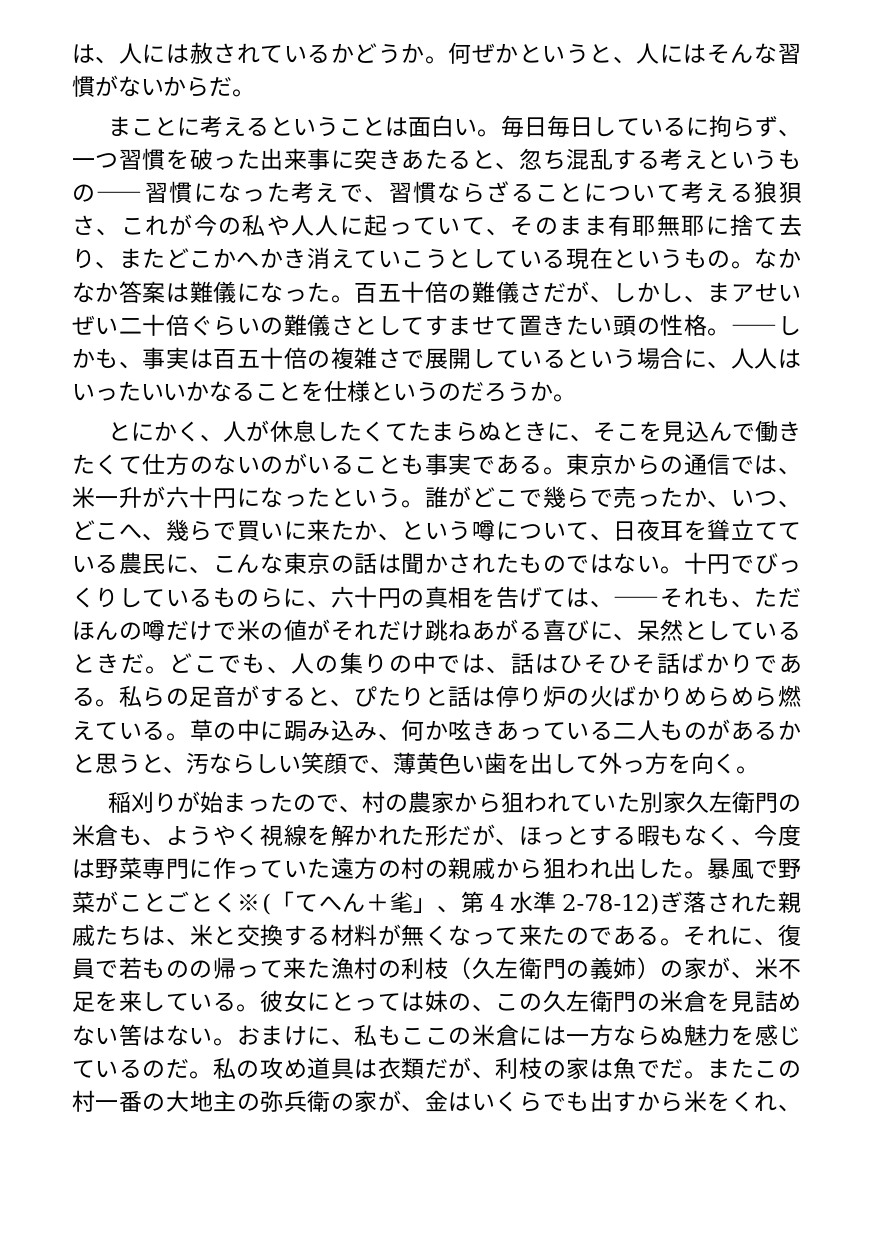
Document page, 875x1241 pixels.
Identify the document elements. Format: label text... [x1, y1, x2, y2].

text とにかく、人が休息したくてたまらぬときに、そこを見込んで働きたくて仕方のないのがいることも事実である。東京からの通信では、米一升が六十円になったという。誰がどこで幾らで売ったか、いつ、どこへ、幾らで買いに来たか、という噂について、日夜耳を聳立てている農民に、こんな東京の話は聞かされたものではない。十円でびっくりしているものらに、六十円の真相を告げては、――それも、ただほんの噂だけで米の値がそれだけ跳ねあがる喜びに、呆然としているときだ。どこでも、人の集りの中では、話はひそひそ話ばかりである。私らの足音がすると、ぴたりと話は停り炉の火ばかりめらめら燃えている。草の中に跼み込み、何か呟きあっている二人ものがあるかと思うと、汚ならしい笑顔で、薄黄色い歯を出して外っ方を向く。 [72, 413, 802, 779]
text は、人には赦されているかどうか。何ぜかというと、人にはそんな習慣がないからだ。 [72, 36, 802, 102]
text まことに考えるということは面白い。毎日毎日しているに拘らず、一つ習慣を破った出来事に突きあたると、忽ち混乱する考えというもの――習慣になった考えで、習慣ならざることについて考える狼狽さ、これが今の私や人人に起っていて、そのまま有耶無耶に捨て去り、またどこかへかき消えていこうとしている現在というもの。なかなか答案は難儀になった。百五十倍の難儀さだが、しかし、まアせいぜい二十倍ぐらいの難儀さとしてすませて置きたい頭の性格。――しかも、事実は百五十倍の複雑さで展開しているという場合に、人人はいったいいかなることを仕様というのだろうか。 [72, 108, 802, 407]
text 稲刈りが始まったので、村の農家から狙われていた別家久左衛門の米倉も、ようやく視線を解かれた形だが、ほっとする暇もなく、今度は野菜専門に作っていた遠方の村の親戚から狙われ出した。暴風で野菜がことごとく※(「てへん＋毟」、第4水準2-78-12)ぎ落された親戚たちは、米と交換する材料が無くなって来たのである。それに、復員で若ものの帰って来た漁村の利枝（久左衛門の義姉）の家が、米不足を来している。彼女にとっては妹の、この久左衛門の米倉を見詰めない筈はない。おまけに、私もここの米倉には一方ならぬ魅力を感じているのだ。私の攻め道具は衣類だが、利枝の家は魚でだ。またこの村一番の大地主の弥兵衛の家が、金はいくらでも出すから米をくれ、 [72, 785, 802, 1117]
